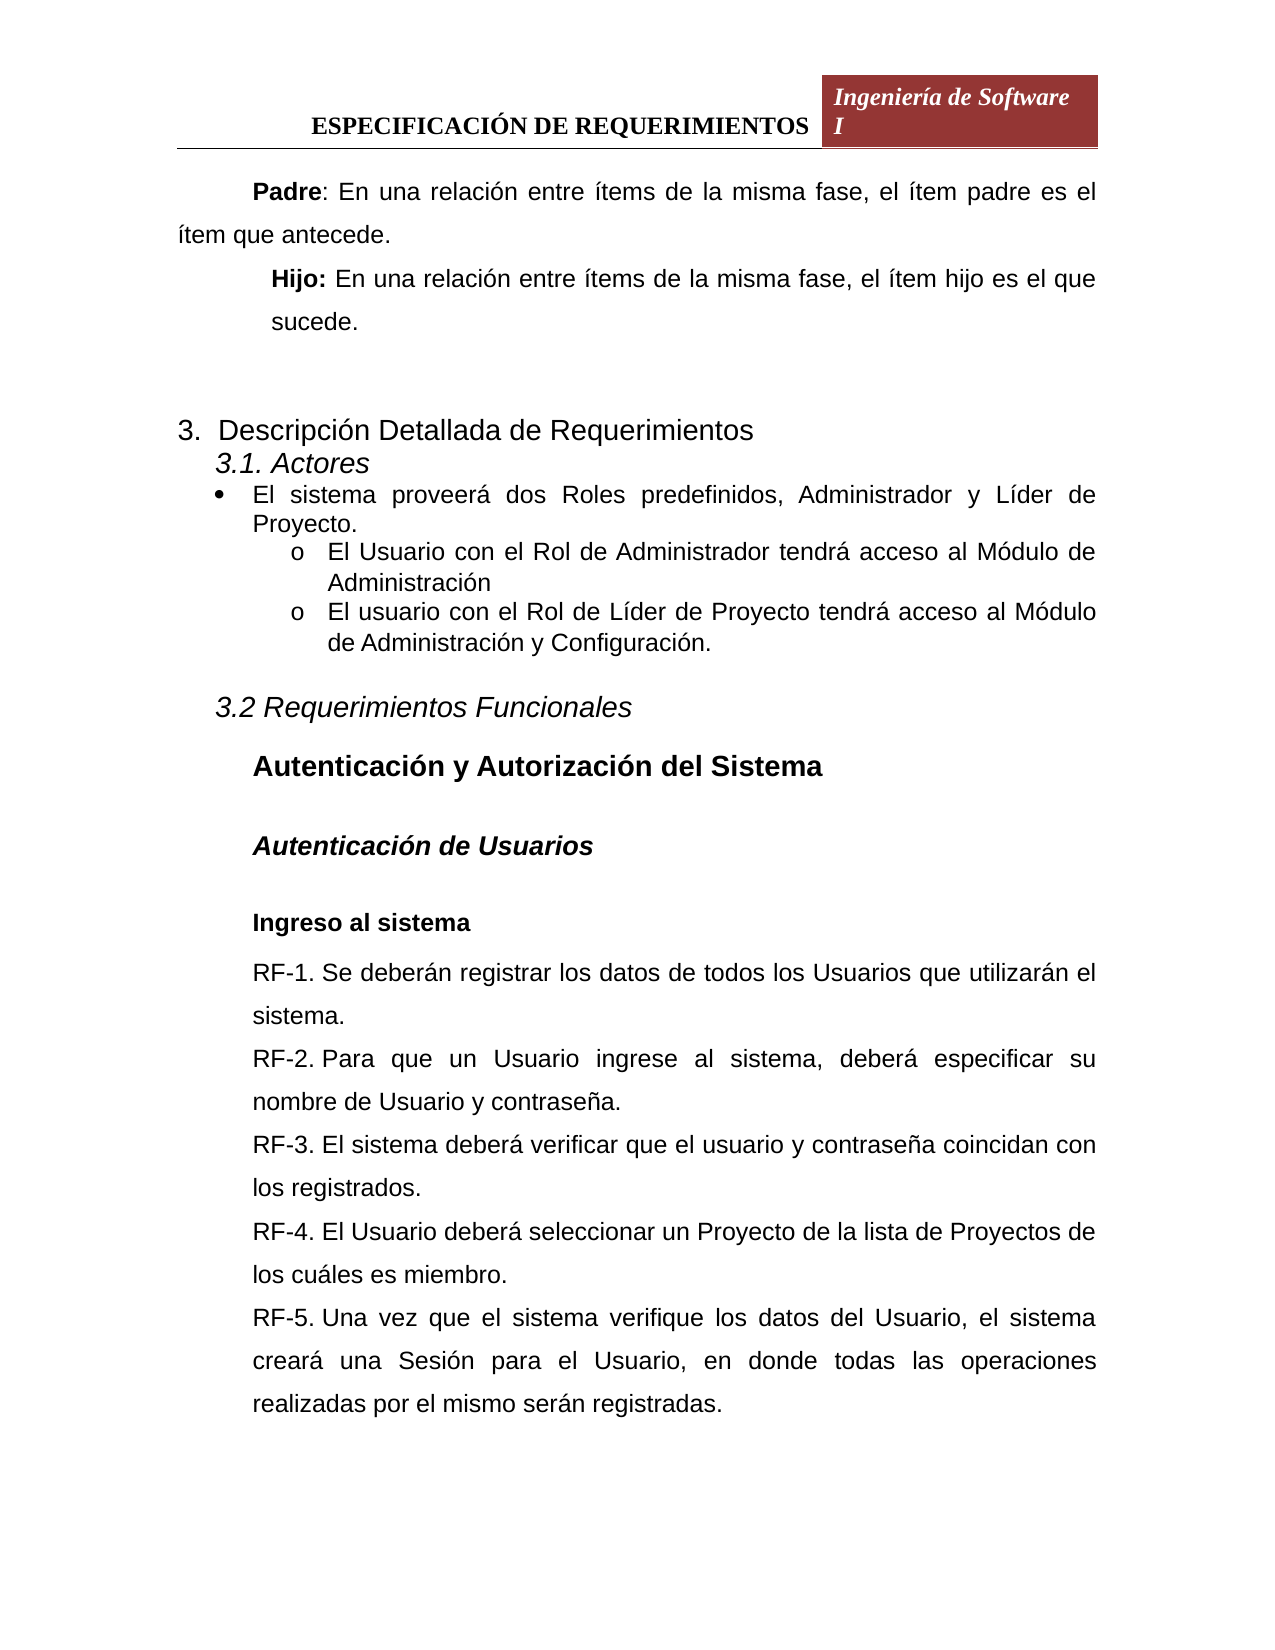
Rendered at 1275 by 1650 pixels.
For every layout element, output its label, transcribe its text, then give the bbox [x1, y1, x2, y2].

subtitle 3. Descripción Detallada de Requerimientos [177, 413, 1098, 446]
text Autenticación y Autorización del Sistema [177, 749, 1098, 782]
list Una vez que el sistema verifique los datos del Usuario, el sistema creará una Sesión para el Usuario, en donde todas las operaciones realizadas por el mismo serán registradas. [177, 1303, 1098, 1418]
list Para que un Usuario ingrese al sistema, deberá especificar su nombre de Usuario y contraseña. [177, 1044, 1098, 1116]
list Se deberán registrar los datos de todos los Usuarios que utilizarán el sistema. [177, 958, 1098, 1030]
subtitle 3.1. Actores [215, 446, 1098, 480]
list El sistema deberá verificar que el usuario y contraseña coincidan con los registrados. [177, 1130, 1098, 1202]
list El usuario con el Rol de Líder de Proyecto tendrá acceso al Módulo de Administración y Configuración. [290, 597, 1098, 657]
subtitle 3.2 Requerimientos Funcionales [215, 690, 1098, 724]
list El Usuario con el Rol de Administrador tendrá acceso al Módulo de Administración [290, 537, 1098, 597]
list El Usuario deberá seleccionar un Proyecto de la lista de Proyectos de los cuáles es miembro. [177, 1217, 1098, 1288]
text Padre: En una relación entre ítems de la misma fase, el ítem padre es el ítem que antecede. [177, 177, 1098, 249]
text Autenticación de Usuarios [177, 830, 1098, 862]
list El sistema proveerá dos Roles predefinidos, Administrador y Líder de Proyecto. [215, 480, 1098, 537]
text Hijo: En una relación entre ítems de la misma fase, el ítem hijo es el que sucede. [215, 263, 1098, 335]
text Ingreso al sistema [177, 908, 1098, 937]
